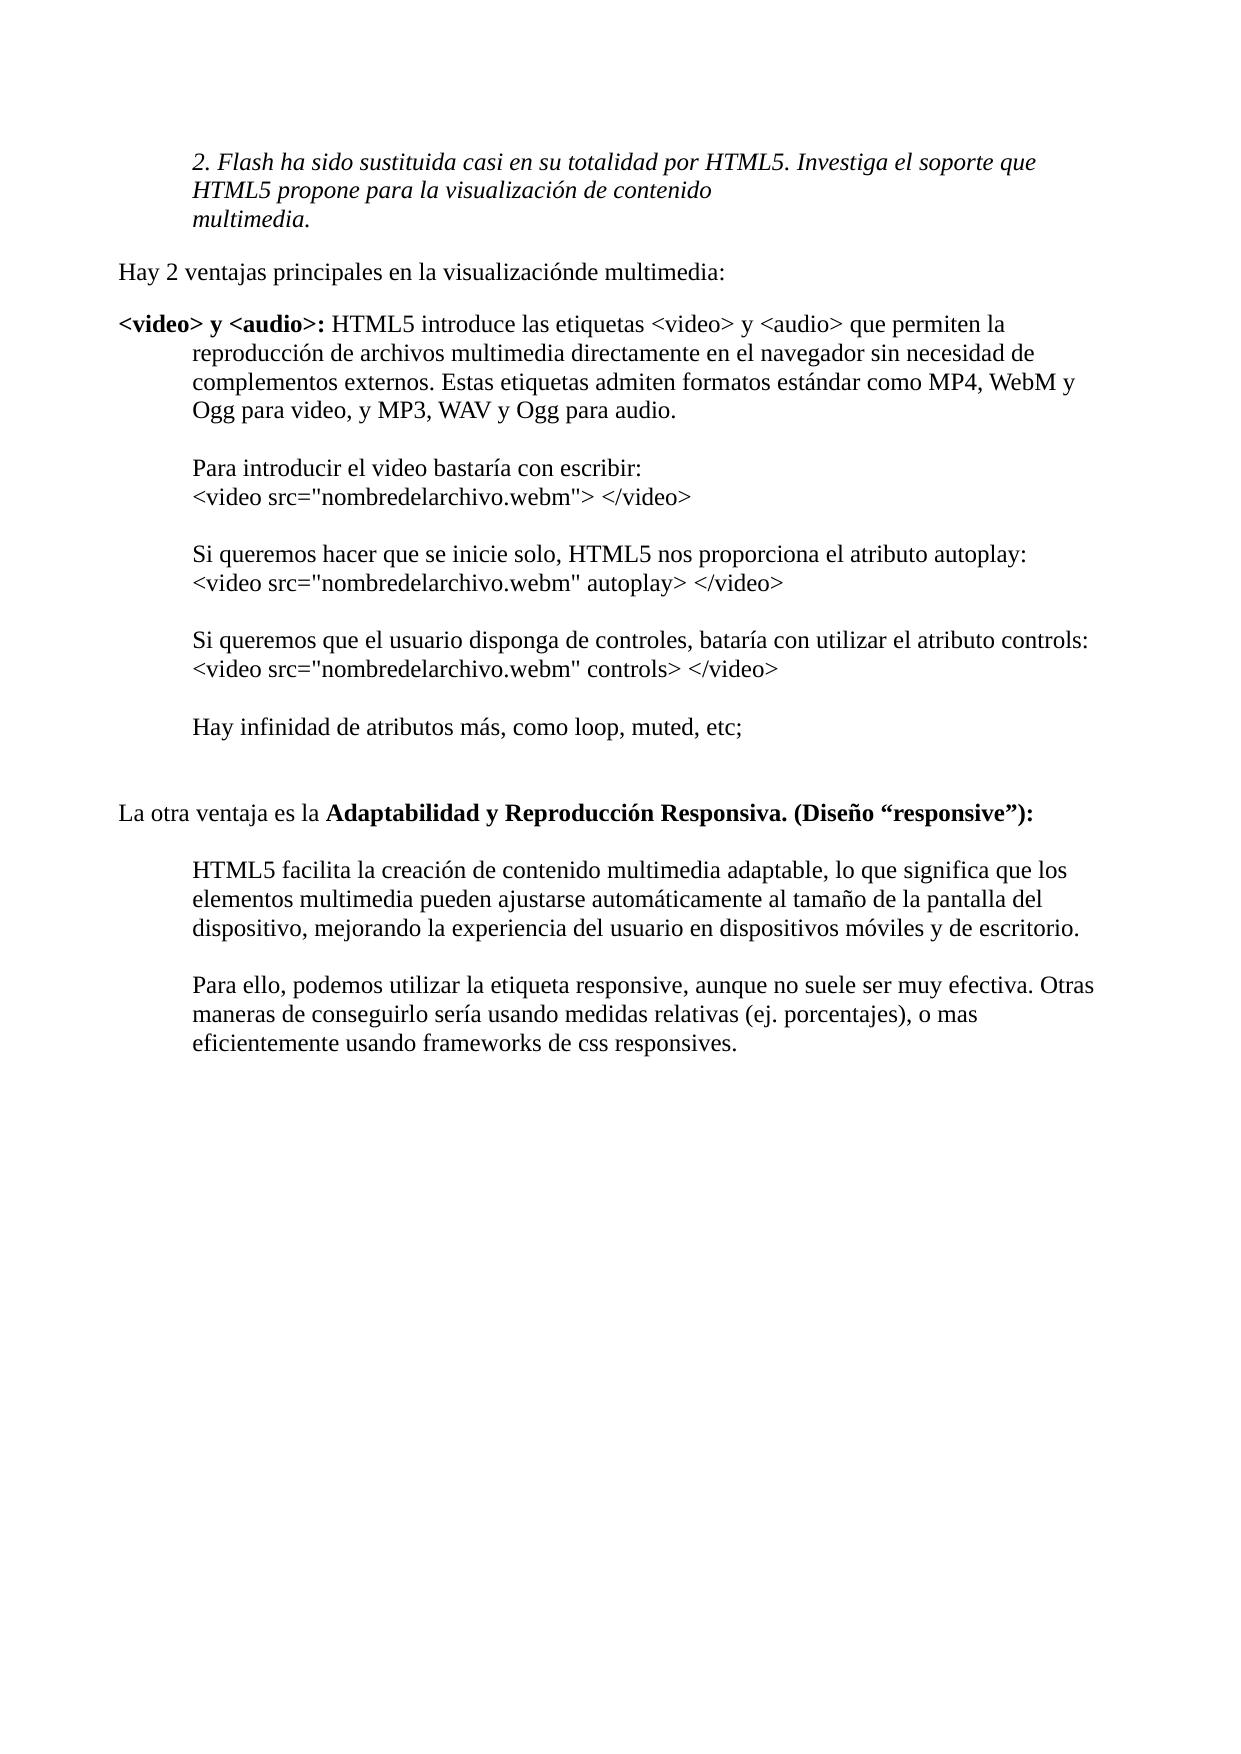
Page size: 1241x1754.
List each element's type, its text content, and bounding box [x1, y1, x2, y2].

text Para ello, podemos utilizar la etiqueta responsive, aunque no suele ser muy efectiva. Otras maneras de conseguirlo sería usando medidas relativas (ej. porcentajes), o mas eficientemente usando frameworks de css responsives. [118, 970, 1122, 1057]
text La otra ventaja es la Adaptabilidad y Reproducción Responsiva. (Diseño “responsive”): [118, 798, 1122, 827]
text Si queremos que el usuario disponga de controles, bataría con utilizar el atributo controls: [118, 625, 1122, 654]
text Hay infinidad de atributos más, como loop, muted, etc; [118, 712, 1122, 740]
text Hay 2 ventajas principales en la visualizaciónde multimedia: [118, 257, 1122, 286]
text 2. Flash ha sido sustituida casi en su totalidad por HTML5. Investiga el soporte que HTML5 propone para la visualización de contenido [118, 147, 1122, 204]
text <video src="nombredelarchivo.webm"> </video> [118, 482, 1122, 510]
text HTML5 facilita la creación de contenido multimedia adaptable, lo que significa que los elementos multimedia pueden ajustarse automáticamente al tamaño de la pantalla del dispositivo, mejorando la experiencia del usuario en dispositivos móviles y de escritorio. [118, 855, 1122, 942]
text <video src="nombredelarchivo.webm" controls> </video> [118, 654, 1122, 683]
text Para introducir el video bastaría con escribir: [118, 453, 1122, 482]
text multimedia. [118, 204, 1122, 233]
text Si queremos hacer que se inicie solo, HTML5 nos proporciona el atributo autoplay: [118, 539, 1122, 568]
text <video src="nombredelarchivo.webm" autoplay> </video> [118, 568, 1122, 597]
text <video> y <audio>: HTML5 introduce las etiquetas <video> y <audio> que permiten la reproducción de archivos multimedia directamente en el navegador sin necesidad de complementos externos. Estas etiquetas admiten formatos estándar como MP4, WebM y Ogg para video, y MP3, WAV y Ogg para audio. [118, 309, 1122, 424]
